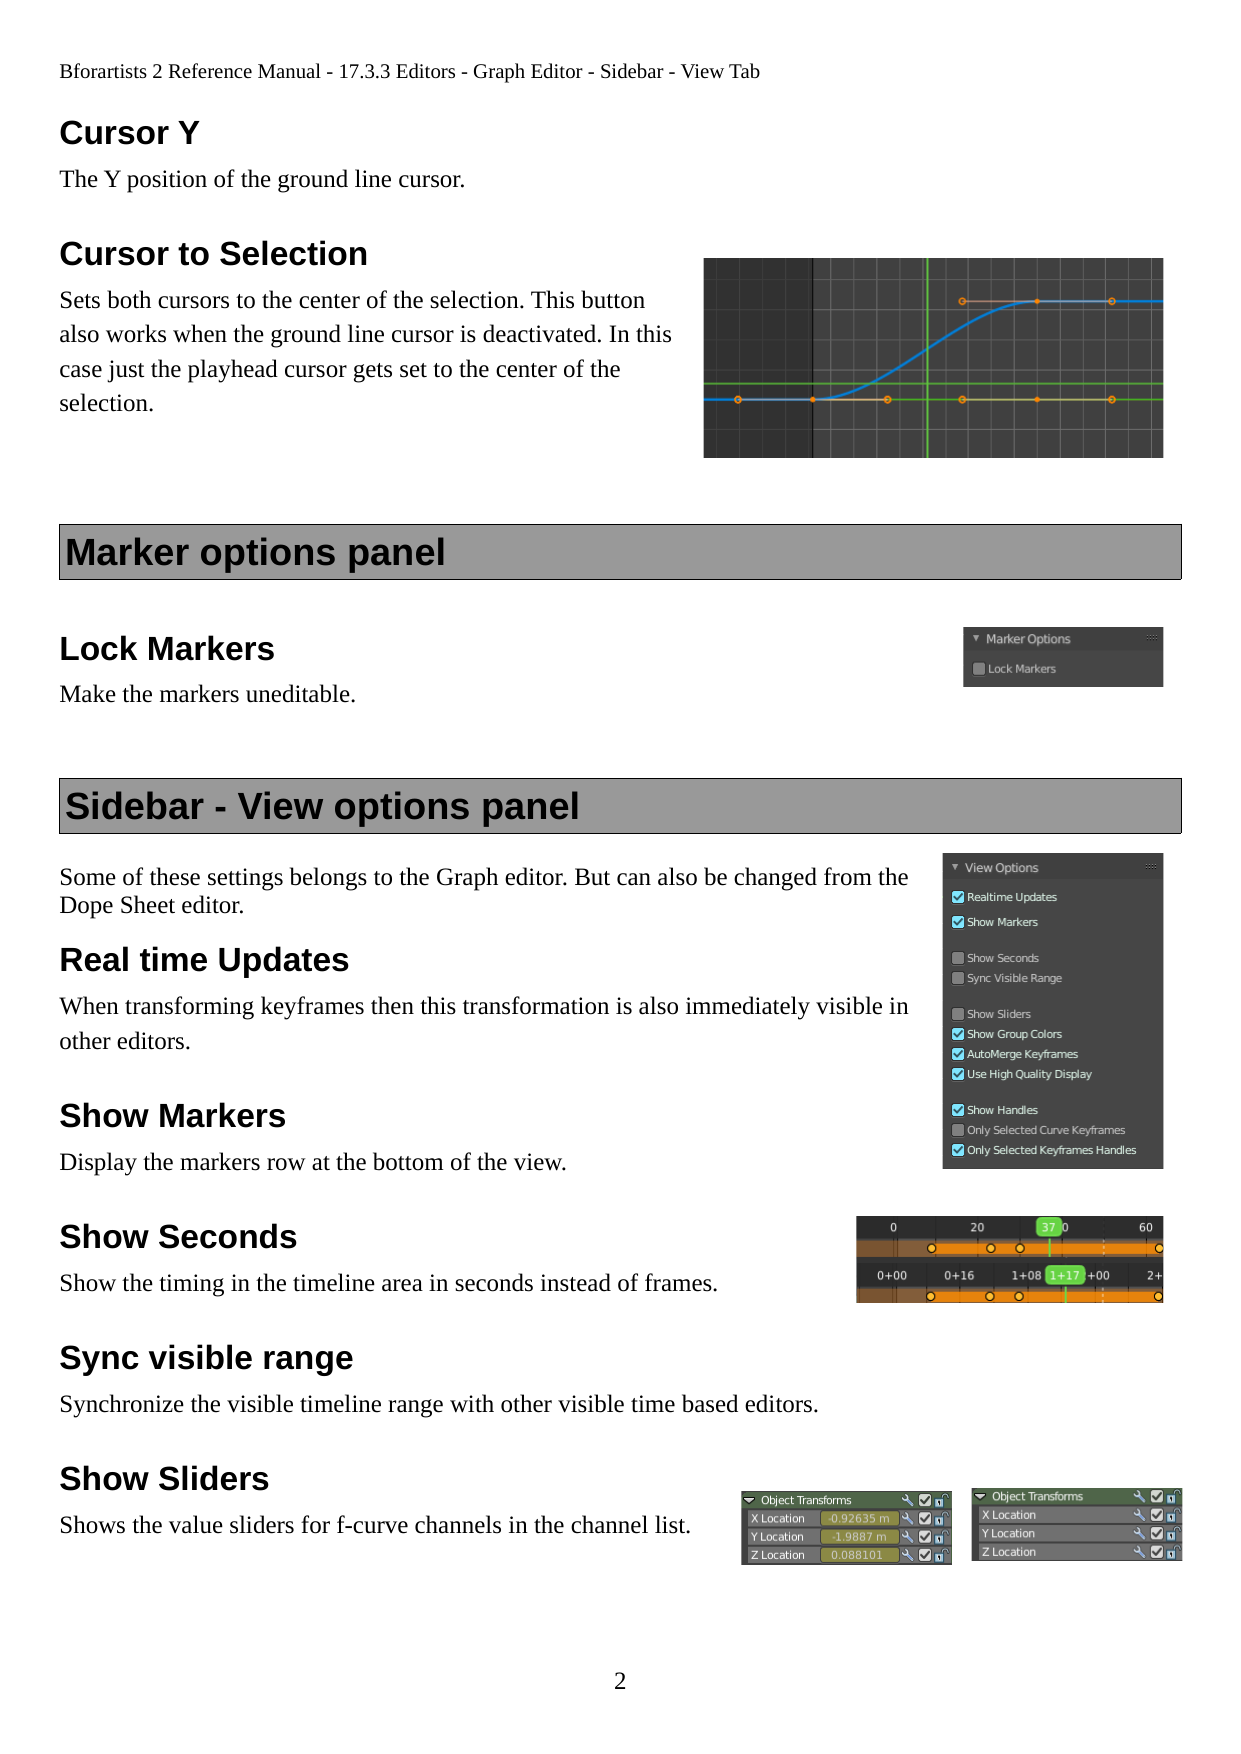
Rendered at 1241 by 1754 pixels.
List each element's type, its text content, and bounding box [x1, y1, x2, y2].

text Some of these settings belongs to the Graph editor. But can also be changed from the Dope Sheet editor. [59, 862, 942, 919]
picture [741, 1491, 952, 1565]
text When transforming keyframes then this transformation is also immediately visible in other editors. [59, 991, 942, 1054]
text Display the markers row at the bottom of the view. [59, 1147, 1181, 1176]
text Sets both cursors to the center of the selection. This button also works when the ground line cursor is deactivated. In this case just the playhead cursor gets set to the center of the selection. [59, 285, 703, 417]
subtitle Sync visible range [59, 1338, 1181, 1376]
subtitle Cursor to Selection [59, 234, 1181, 272]
text Synchronize the visible timeline range with other visible time based editors. [59, 1389, 1181, 1418]
picture [703, 258, 1164, 458]
text Make the markers uneditable. [59, 679, 1181, 708]
table_header Marker options panel [60, 525, 1181, 579]
subtitle Real time Updates [59, 940, 942, 979]
picture [942, 853, 1164, 1169]
subtitle Show Seconds [59, 1217, 856, 1255]
table_header Sidebar - View options panel [60, 779, 1181, 833]
subtitle Cursor Y [59, 113, 1181, 151]
subtitle [1164, 1096, 1181, 1134]
text Shows the value sliders for f-curve channels in the channel list. [59, 1510, 741, 1539]
picture [963, 627, 1164, 687]
picture [856, 1216, 1164, 1303]
subtitle [1164, 1217, 1181, 1255]
subtitle [1164, 628, 1181, 667]
text Show the timing in the timeline area in seconds instead of frames. [59, 1268, 856, 1297]
subtitle Show Markers [59, 1096, 942, 1134]
subtitle Show Sliders [59, 1459, 1181, 1497]
picture [971, 1488, 1183, 1561]
subtitle Lock Markers [59, 628, 963, 667]
subtitle [1164, 940, 1181, 979]
text The Y position of the ground line cursor. [59, 164, 1181, 192]
